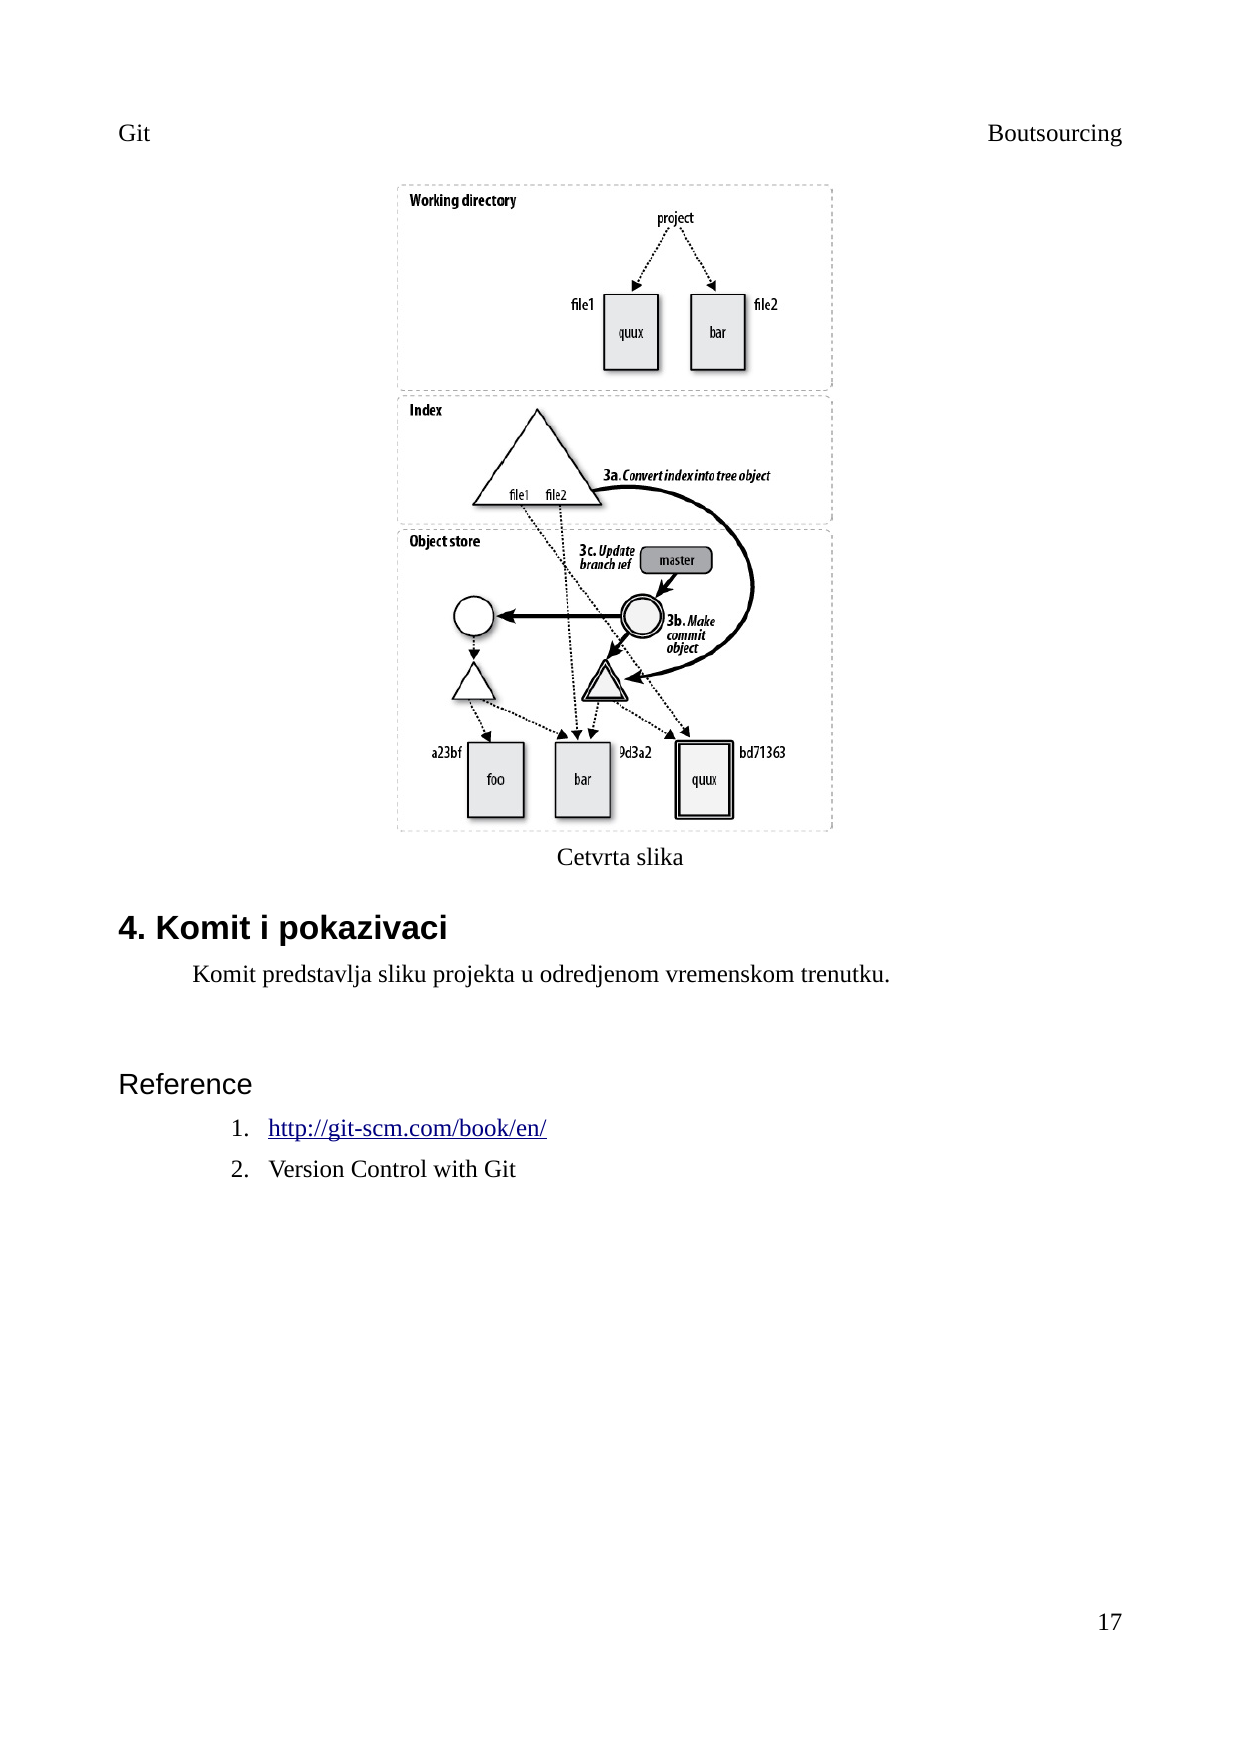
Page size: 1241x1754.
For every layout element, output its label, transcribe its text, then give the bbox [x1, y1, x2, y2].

picture [341, 176, 899, 842]
subtitle 4. Komit i pokazivaci [118, 908, 1122, 947]
list http://git-scm.com/book/en/ [231, 1113, 1122, 1141]
text Cetvrta slika [118, 176, 1122, 871]
list Version Control with Git [231, 1154, 1122, 1183]
text Komit predstavlja sliku projekta u odredjenom vremenskom trenutku. [118, 959, 1122, 988]
subtitle Reference [118, 1067, 1122, 1100]
